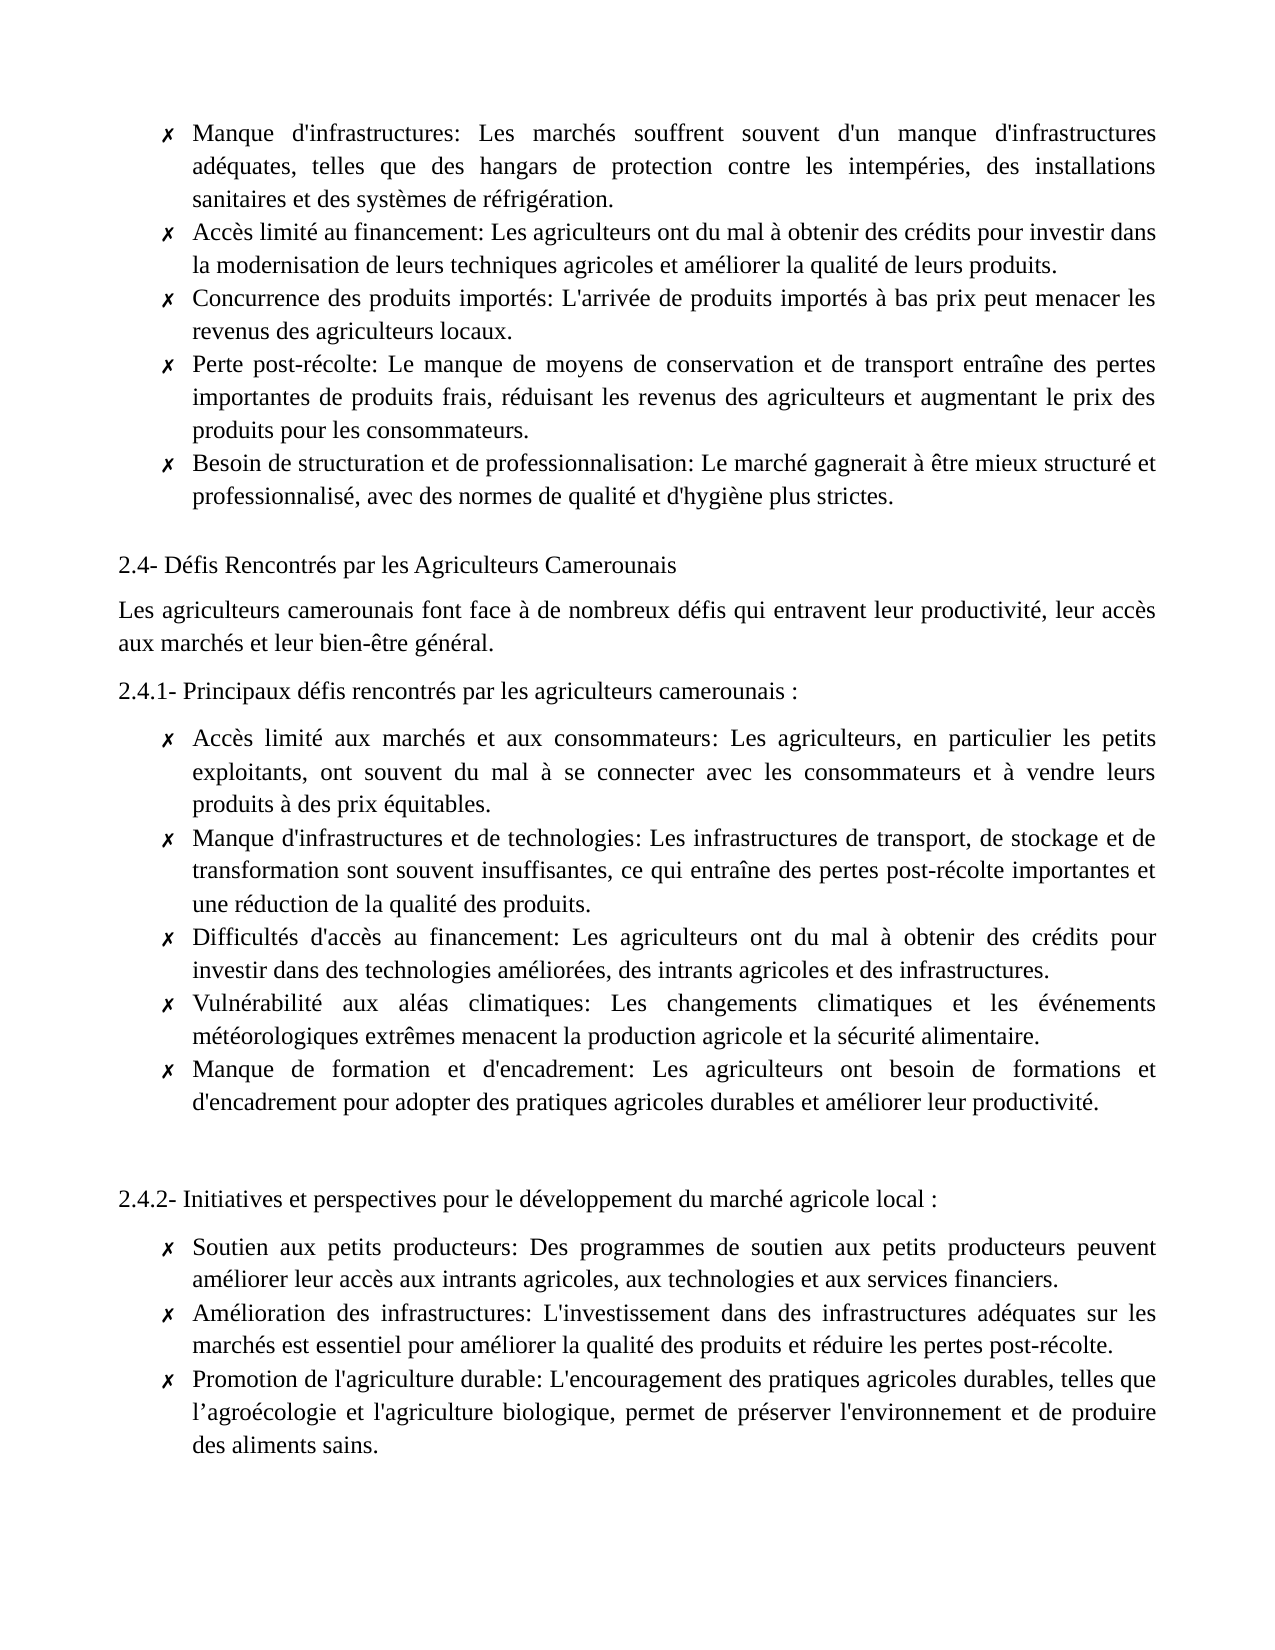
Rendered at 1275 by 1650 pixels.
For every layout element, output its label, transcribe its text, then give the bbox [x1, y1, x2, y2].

list Concurrence des produits importés: L'arrivée de produits importés à bas prix peut menacer les revenus des agriculteurs locaux. [162, 283, 1157, 345]
list Manque d'infrastructures et de technologies: Les infrastructures de transport, de stockage et de transformation sont souvent insuffisantes, ce qui entraîne des pertes post-récolte importantes et une réduction de la qualité des produits. [162, 823, 1157, 917]
list Vulnérabilité aux aléas climatiques: Les changements climatiques et les événements météorologiques extrêmes menacent la production agricole et la sécurité alimentaire. [162, 988, 1157, 1049]
list Manque d'infrastructures: Les marchés souffrent souvent d'un manque d'infrastructures adéquates, telles que des hangars de protection contre les intempéries, des installations sanitaires et des systèmes de réfrigération. [162, 118, 1157, 213]
list Manque de formation et d'encadrement: Les agriculteurs ont besoin de formations et d'encadrement pour adopter des pratiques agricoles durables et améliorer leur productivité. [162, 1054, 1157, 1116]
text 2.4.1- Principaux défis rencontrés par les agriculteurs camerounais : [118, 676, 1157, 705]
list Besoin de structuration et de professionnalisation: Le marché gagnerait à être mieux structuré et professionnalisé, avec des normes de qualité et d'hygiène plus strictes. [162, 448, 1157, 510]
list Perte post-récolte: Le manque de moyens de conservation et de transport entraîne des pertes importantes de produits frais, réduisant les revenus des agriculteurs et augmentant le prix des produits pour les consommateurs. [162, 349, 1157, 444]
subtitle 2.4- Défis Rencontrés par les Agriculteurs Camerounais [118, 550, 1157, 578]
text Les agriculteurs camerounais font face à de nombreux défis qui entravent leur productivité, leur accès aux marchés et leur bien-être général. [118, 595, 1157, 657]
list Promotion de l'agriculture durable: L'encouragement des pratiques agricoles durables, telles que l’agroécologie et l'agriculture biologique, permet de préserver l'environnement et de produire des aliments sains. [162, 1364, 1157, 1458]
list Accès limité au financement: Les agriculteurs ont du mal à obtenir des crédits pour investir dans la modernisation de leurs techniques agricoles et améliorer la qualité de leurs produits. [162, 217, 1157, 279]
list Accès limité aux marchés et aux consommateurs: Les agriculteurs, en particulier les petits exploitants, ont souvent du mal à se connecter avec les consommateurs et à vendre leurs produits à des prix équitables. [162, 723, 1157, 818]
list Difficultés d'accès au financement: Les agriculteurs ont du mal à obtenir des crédits pour investir dans des technologies améliorées, des intrants agricoles et des infrastructures. [162, 922, 1157, 983]
text 2.4.2- Initiatives et perspectives pour le développement du marché agricole local : [118, 1184, 1157, 1213]
list Amélioration des infrastructures: L'investissement dans des infrastructures adéquates sur les marchés est essentiel pour améliorer la qualité des produits et réduire les pertes post-récolte. [162, 1298, 1157, 1359]
list Soutien aux petits producteurs: Des programmes de soutien aux petits producteurs peuvent améliorer leur accès aux intrants agricoles, aux technologies et aux services financiers. [162, 1232, 1157, 1293]
